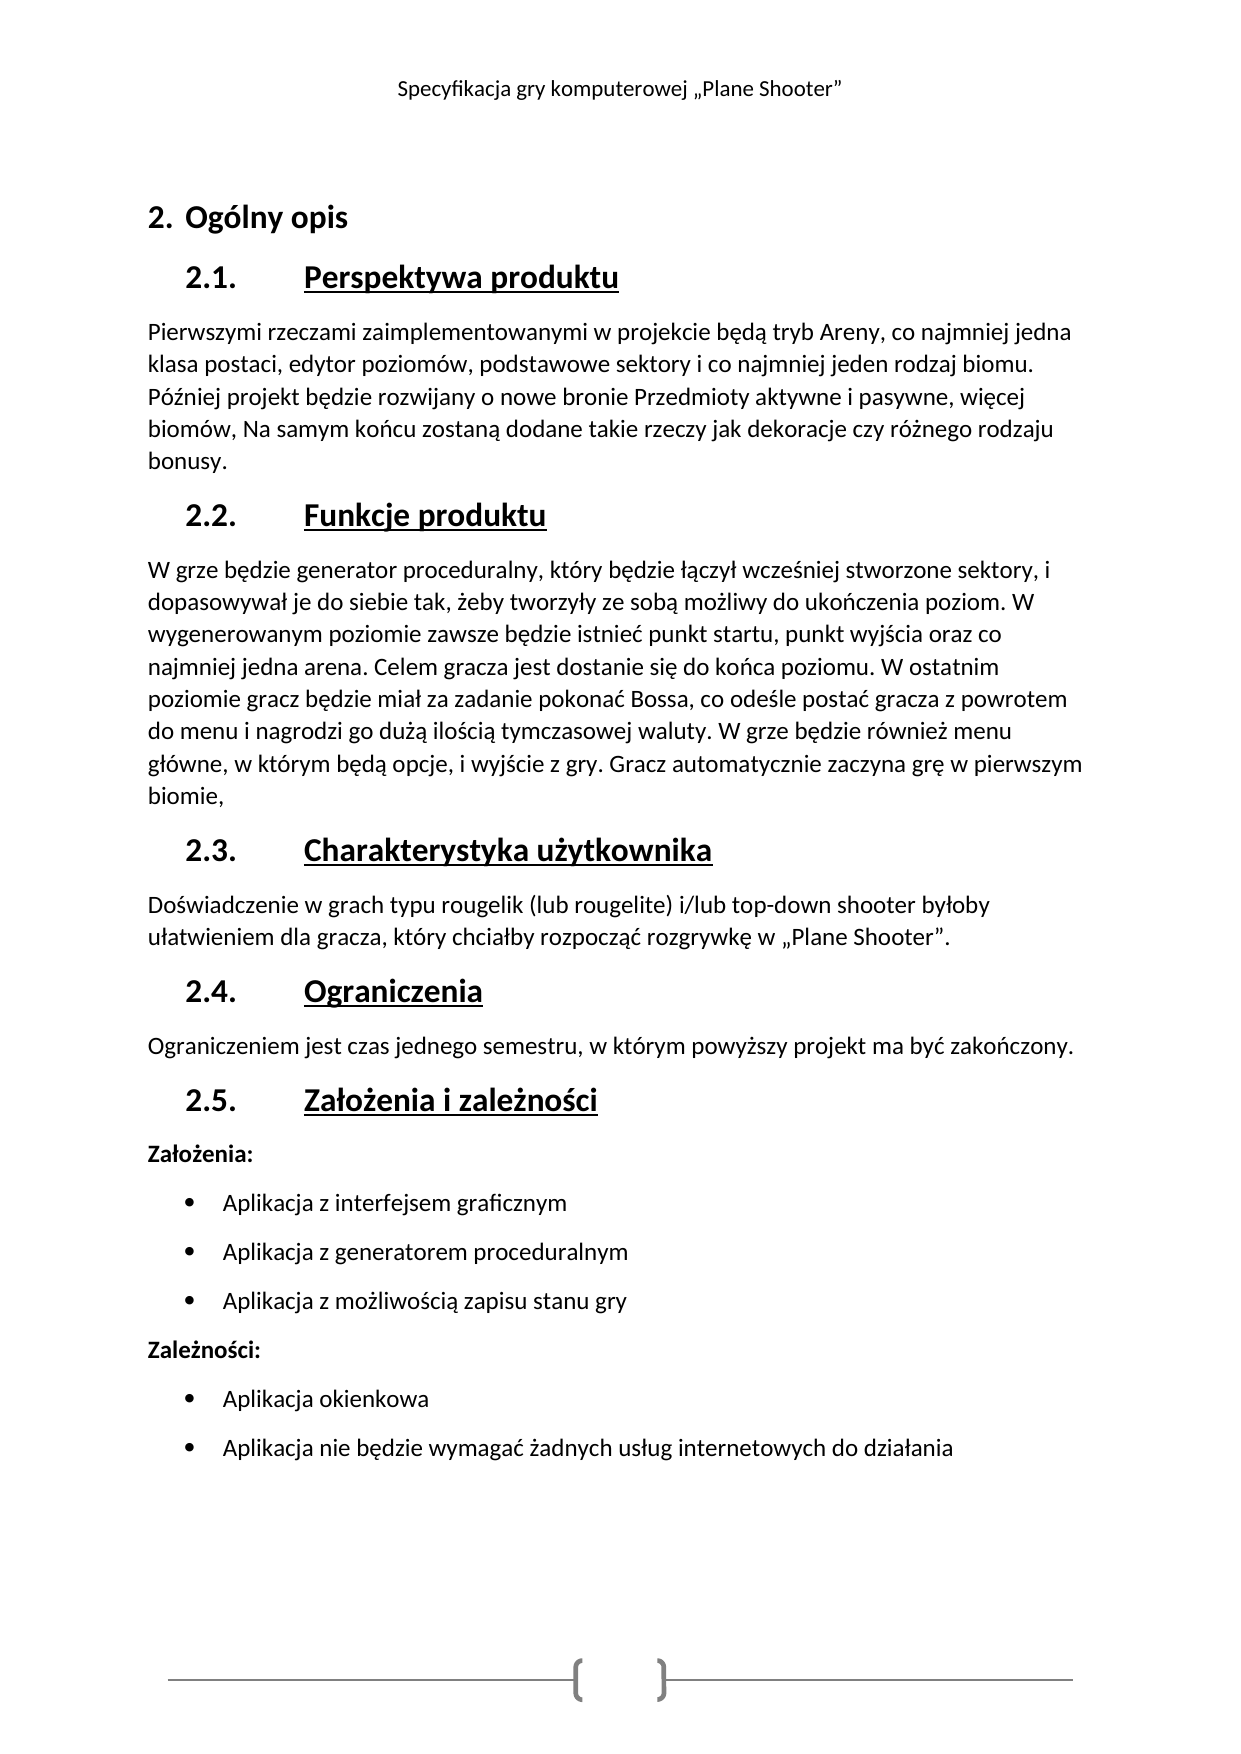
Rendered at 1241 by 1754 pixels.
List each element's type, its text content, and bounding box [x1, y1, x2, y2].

list Aplikacja z interfejsem graficznym [185, 1188, 1093, 1218]
list Ogólny opis [148, 197, 1093, 237]
text Doświadczenie w grach typu rougelik (lub rougelite) i/lub top-down shooter byłoby ułatwieniem dla gracza, który chciałby rozpocząć rozgrywkę w „Plane Shooter”. [148, 889, 1093, 952]
list Aplikacja nie będzie wymagać żadnych usług internetowych do działania [185, 1432, 1093, 1463]
list Ograniczenia [185, 970, 1093, 1011]
list Założenia i zależności [185, 1079, 1093, 1119]
text Ograniczeniem jest czas jednego semestru, w którym powyższy projekt ma być zakończony. [148, 1030, 1093, 1060]
list Aplikacja okienkowa [185, 1383, 1093, 1414]
text W grze będzie generator proceduralny, który będzie łączył wcześniej stworzone sektory, i dopasowywał je do siebie tak, żeby tworzyły ze sobą możliwy do ukończenia poziom. W wygenerowanym poziomie zawsze będzie istnieć punkt startu, punkt wyjścia oraz co najmniej jedna arena. Celem gracza jest dostanie się do końca poziomu. W ostatnim poziomie gracz będzie miał za zadanie pokonać Bossa, co odeśle postać gracza z powrotem do menu i nagrodzi go dużą ilością tymczasowej waluty. W grze będzie również menu główne, w którym będą opcje, i wyjście z gry. Gracz automatycznie zaczyna grę w pierwszym biomie, [148, 554, 1093, 811]
list Funkcje produktu [185, 494, 1093, 535]
list Charakterystyka użytkownika [185, 829, 1093, 870]
list Perspektywa produktu [185, 256, 1093, 297]
list Aplikacja z generatorem proceduralnym [185, 1237, 1093, 1267]
text Zależności: [148, 1334, 1093, 1365]
text Pierwszymi rzeczami zaimplementowanymi w projekcie będą tryb Areny, co najmniej jedna klasa postaci, edytor poziomów, podstawowe sektory i co najmniej jeden rodzaj biomu. Później projekt będzie rozwijany o nowe bronie Przedmioty aktywne i pasywne, więcej biomów, Na samym końcu zostaną dodane takie rzeczy jak dekoracje czy różnego rodzaju bonusy. [148, 316, 1093, 476]
text Założenia: [148, 1139, 1093, 1169]
list Aplikacja z możliwością zapisu stanu gry [185, 1286, 1093, 1316]
